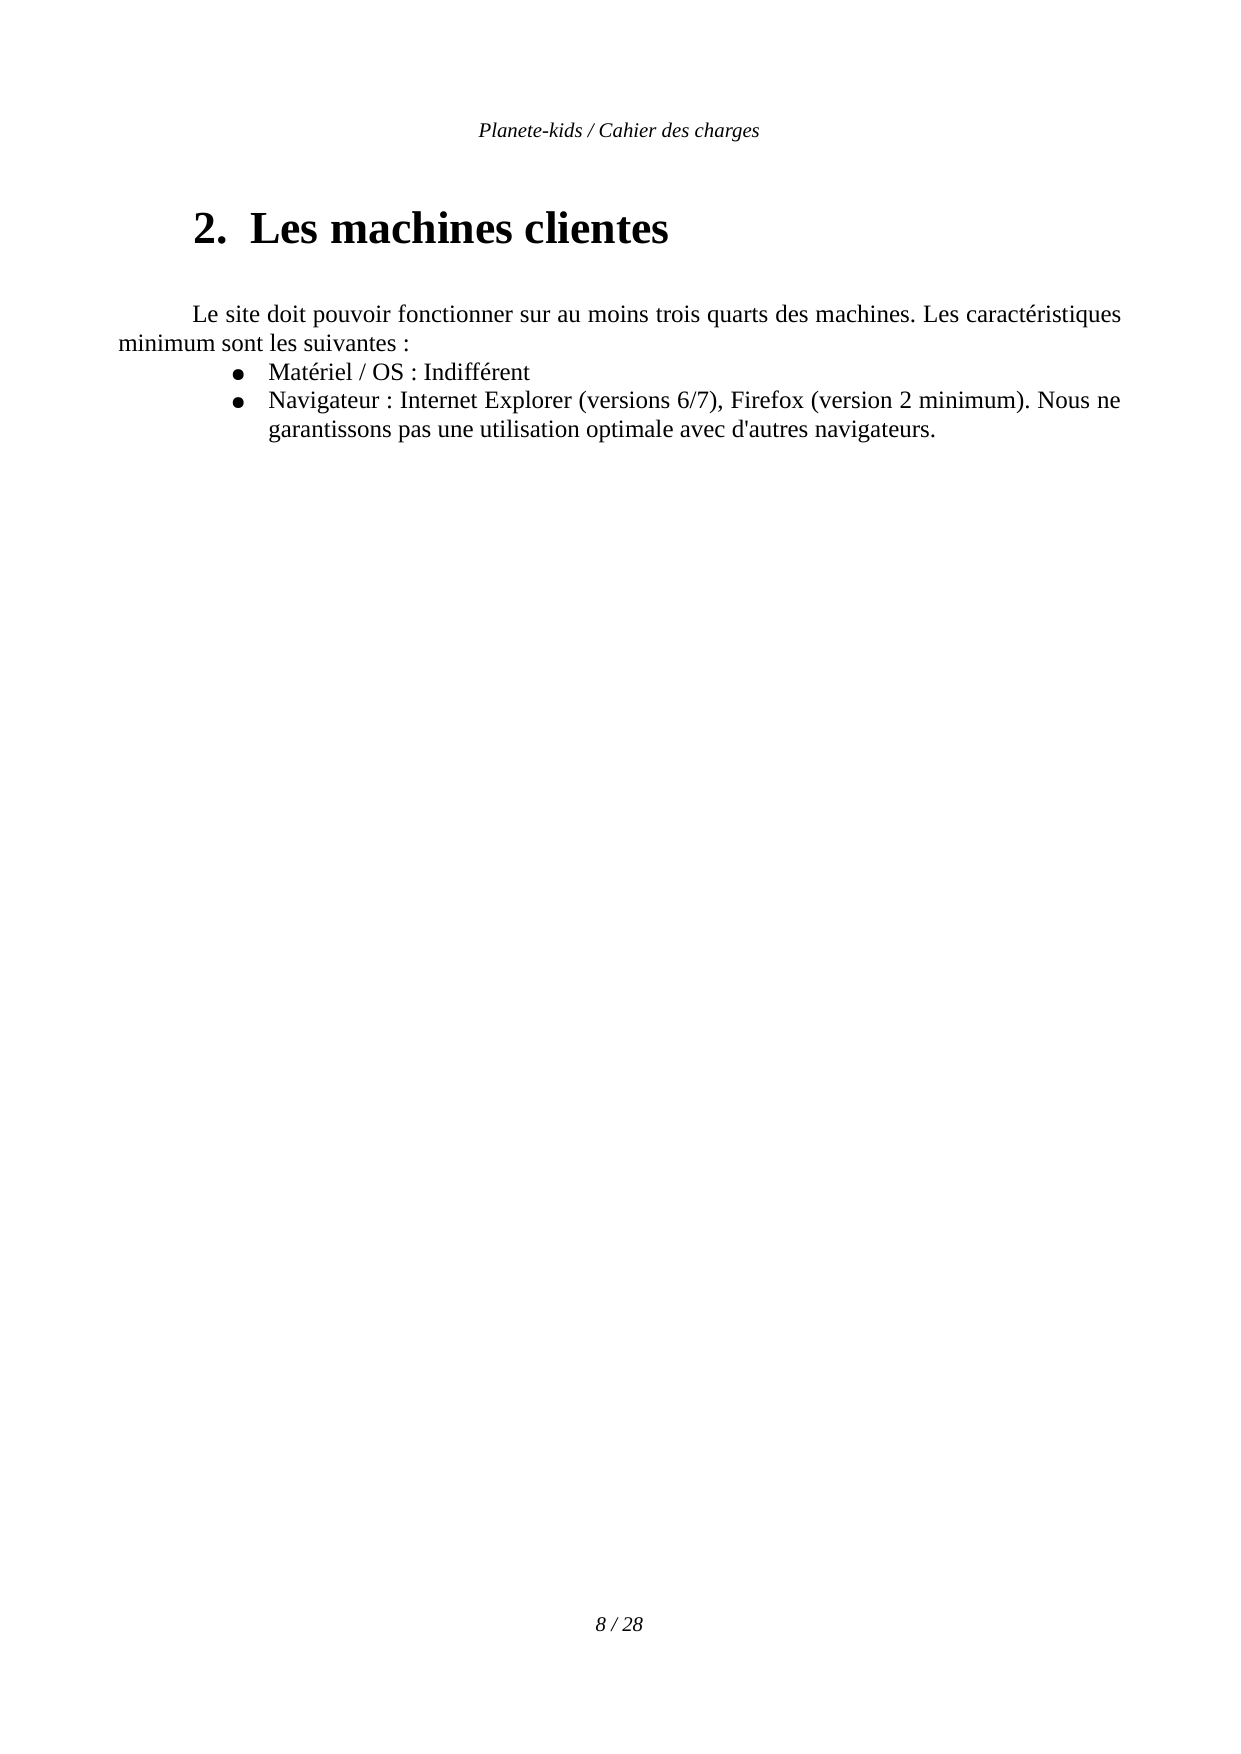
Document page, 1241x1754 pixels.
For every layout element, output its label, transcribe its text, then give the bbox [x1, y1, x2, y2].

subtitle Les machines clientes [118, 200, 1122, 253]
text Le site doit pouvoir fonctionner sur au moins trois quarts des machines. Les caractéristiques minimum sont les suivantes : [118, 299, 1122, 357]
list Navigateur : Internet Explorer (versions 6/7), Firefox (version 2 minimum). Nous ne garantissons pas une utilisation optimale avec d'autres navigateurs. [231, 385, 1122, 443]
list Matériel / OS : Indifférent [231, 357, 1122, 385]
